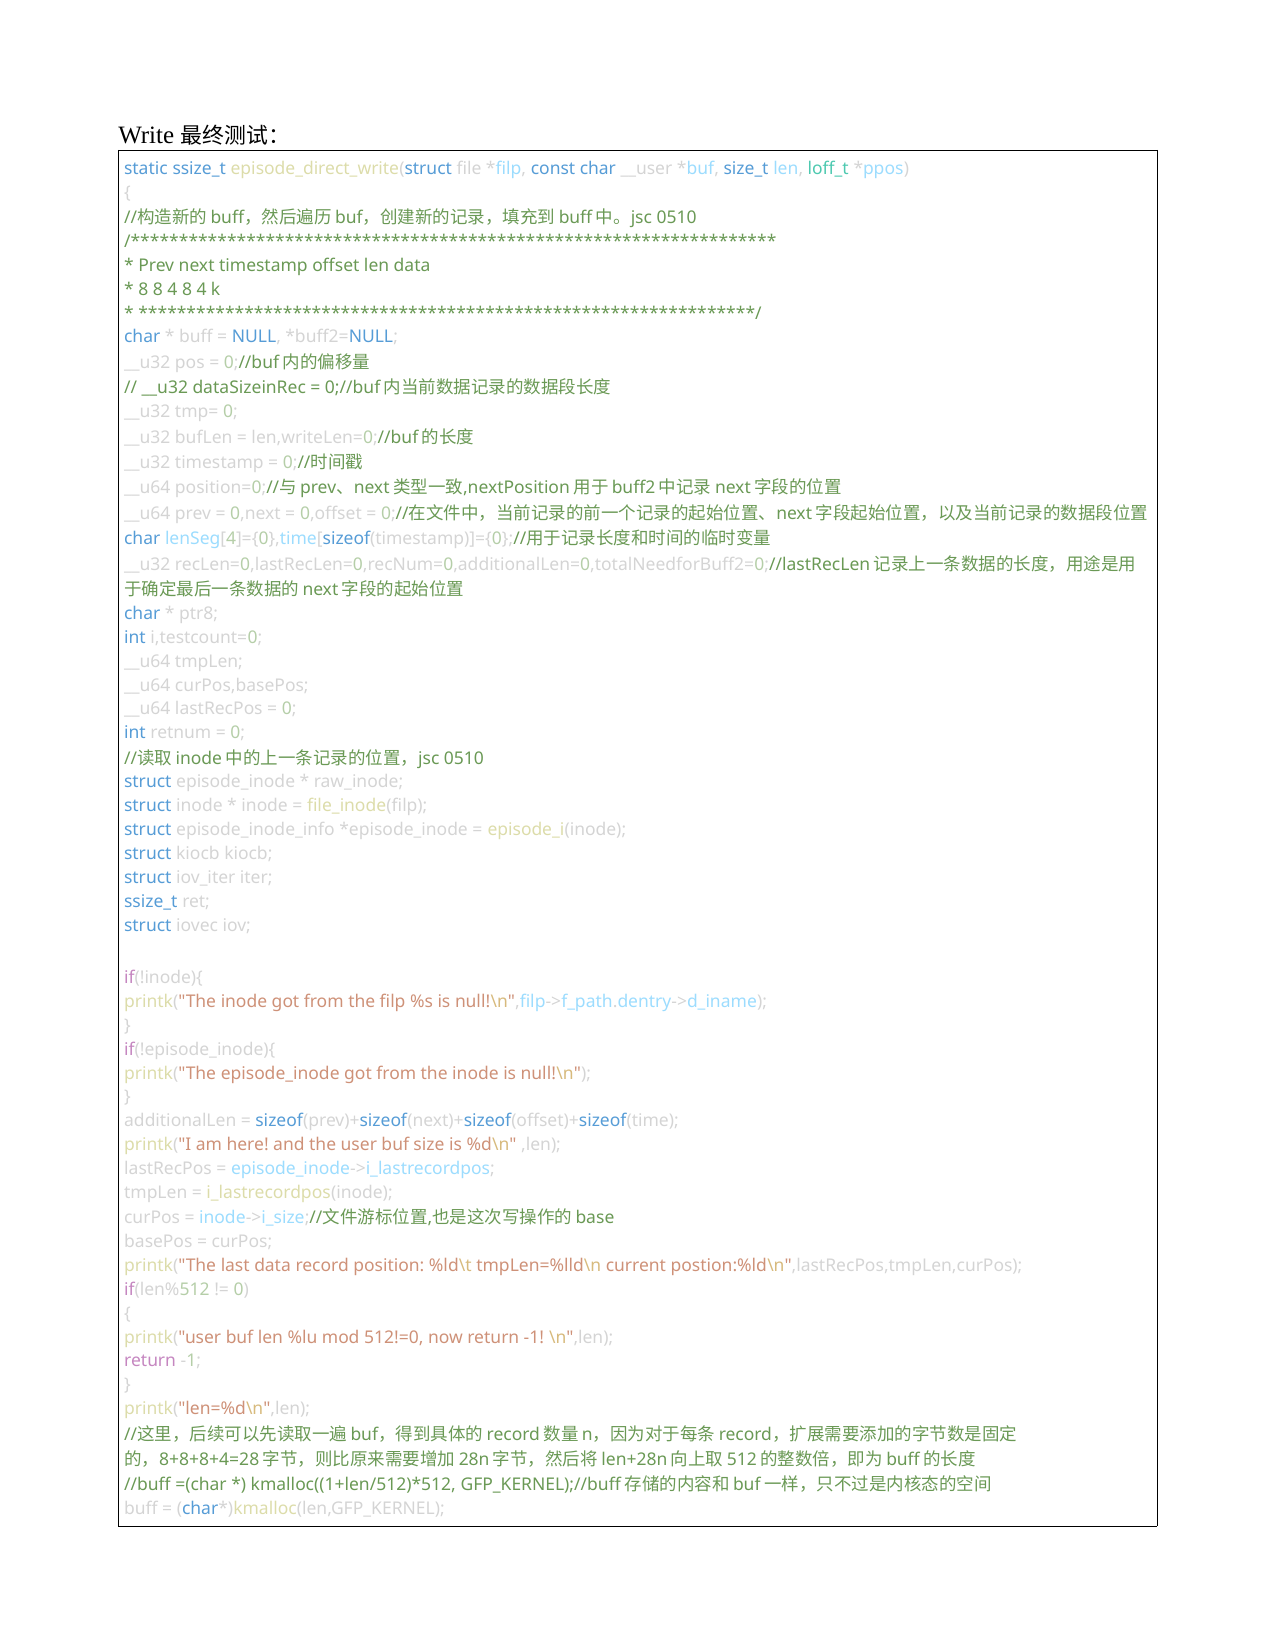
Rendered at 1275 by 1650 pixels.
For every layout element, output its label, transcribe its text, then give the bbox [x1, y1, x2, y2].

table_header static ssize_t episode_direct_write(struct file *filp, const char __user *buf, size_t len, loff_t *ppos) { //构造新的buff，然后遍历buf，创建新的记录，填充到buff中。jsc 0510 /******************************************************************* * Prev next timestamp offset len data * 8 8 4 8 4 k * ****************************************************************/ char * buff = NULL, *buff2=NULL; __u32 pos = 0;//buf内的偏移量 // __u32 dataSizeinRec = 0;//buf内当前数据记录的数据段长度 __u32 tmp= 0; __u32 bufLen = len,writeLen=0;//buf的长度 __u32 timestamp = 0;//时间戳 __u64 position=0;//与prev、next类型一致,nextPosition用于buff2中记录next字段的位置 __u64 prev = 0,next = 0,offset = 0;//在文件中，当前记录的前一个记录的起始位置、next字段起始位置，以及当前记录的数据段位置 char lenSeg[4]={0},time[sizeof(timestamp)]={0};//用于记录长度和时间的临时变量 __u32 recLen=0,lastRecLen=0,recNum=0,additionalLen=0,totalNeedforBuff2=0;//lastRecLen记录上一条数据的长度，用途是用于确定最后一条数据的next字段的起始位置 char * ptr8; int i,testcount=0; __u64 tmpLen; __u64 curPos,basePos; __u64 lastRecPos = 0; int retnum = 0; //读取inode中的上一条记录的位置，jsc 0510 struct episode_inode * raw_inode; struct inode * inode = file_inode(filp); struct episode_inode_info *episode_inode = episode_i(inode); struct kiocb kiocb; struct iov_iter iter; ssize_t ret; struct iovec iov; if(!inode){ printk("The inode got from the filp %s is null!\n",filp->f_path.dentry->d_iname); } if(!episode_inode){ printk("The episode_inode got from the inode is null!\n"); } additionalLen = sizeof(prev)+sizeof(next)+sizeof(offset)+sizeof(time); printk("I am here! and the user buf size is %d\n" ,len); lastRecPos = episode_inode->i_lastrecordpos; tmpLen = i_lastrecordpos(inode); curPos = inode->i_size;//文件游标位置,也是这次写操作的base basePos = curPos; printk("The last data record position: %ld\t tmpLen=%lld\n current postion:%ld\n",lastRecPos,tmpLen,curPos); if(len%512 != 0) { printk("user buf len %lu mod 512!=0, now return -1! \n",len); return -1; } printk("len=%d\n",len); //这里，后续可以先读取一遍buf，得到具体的record数量n，因为对于每条record，扩展需要添加的字节数是固定的，8+8+8+4=28字节，则比原来需要增加28n字节，然后将len+28n向上取512的整数倍，即为buff的长度 //buff =(char *) kmalloc((1+len/512)*512, GFP_KERNEL);//buff存储的内容和buf一样，只不过是内核态的空间 buff = (char*)kmalloc(len,GFP_KERNEL); [119, 151, 1157, 1526]
text Write 最终测试： [118, 118, 1157, 150]
